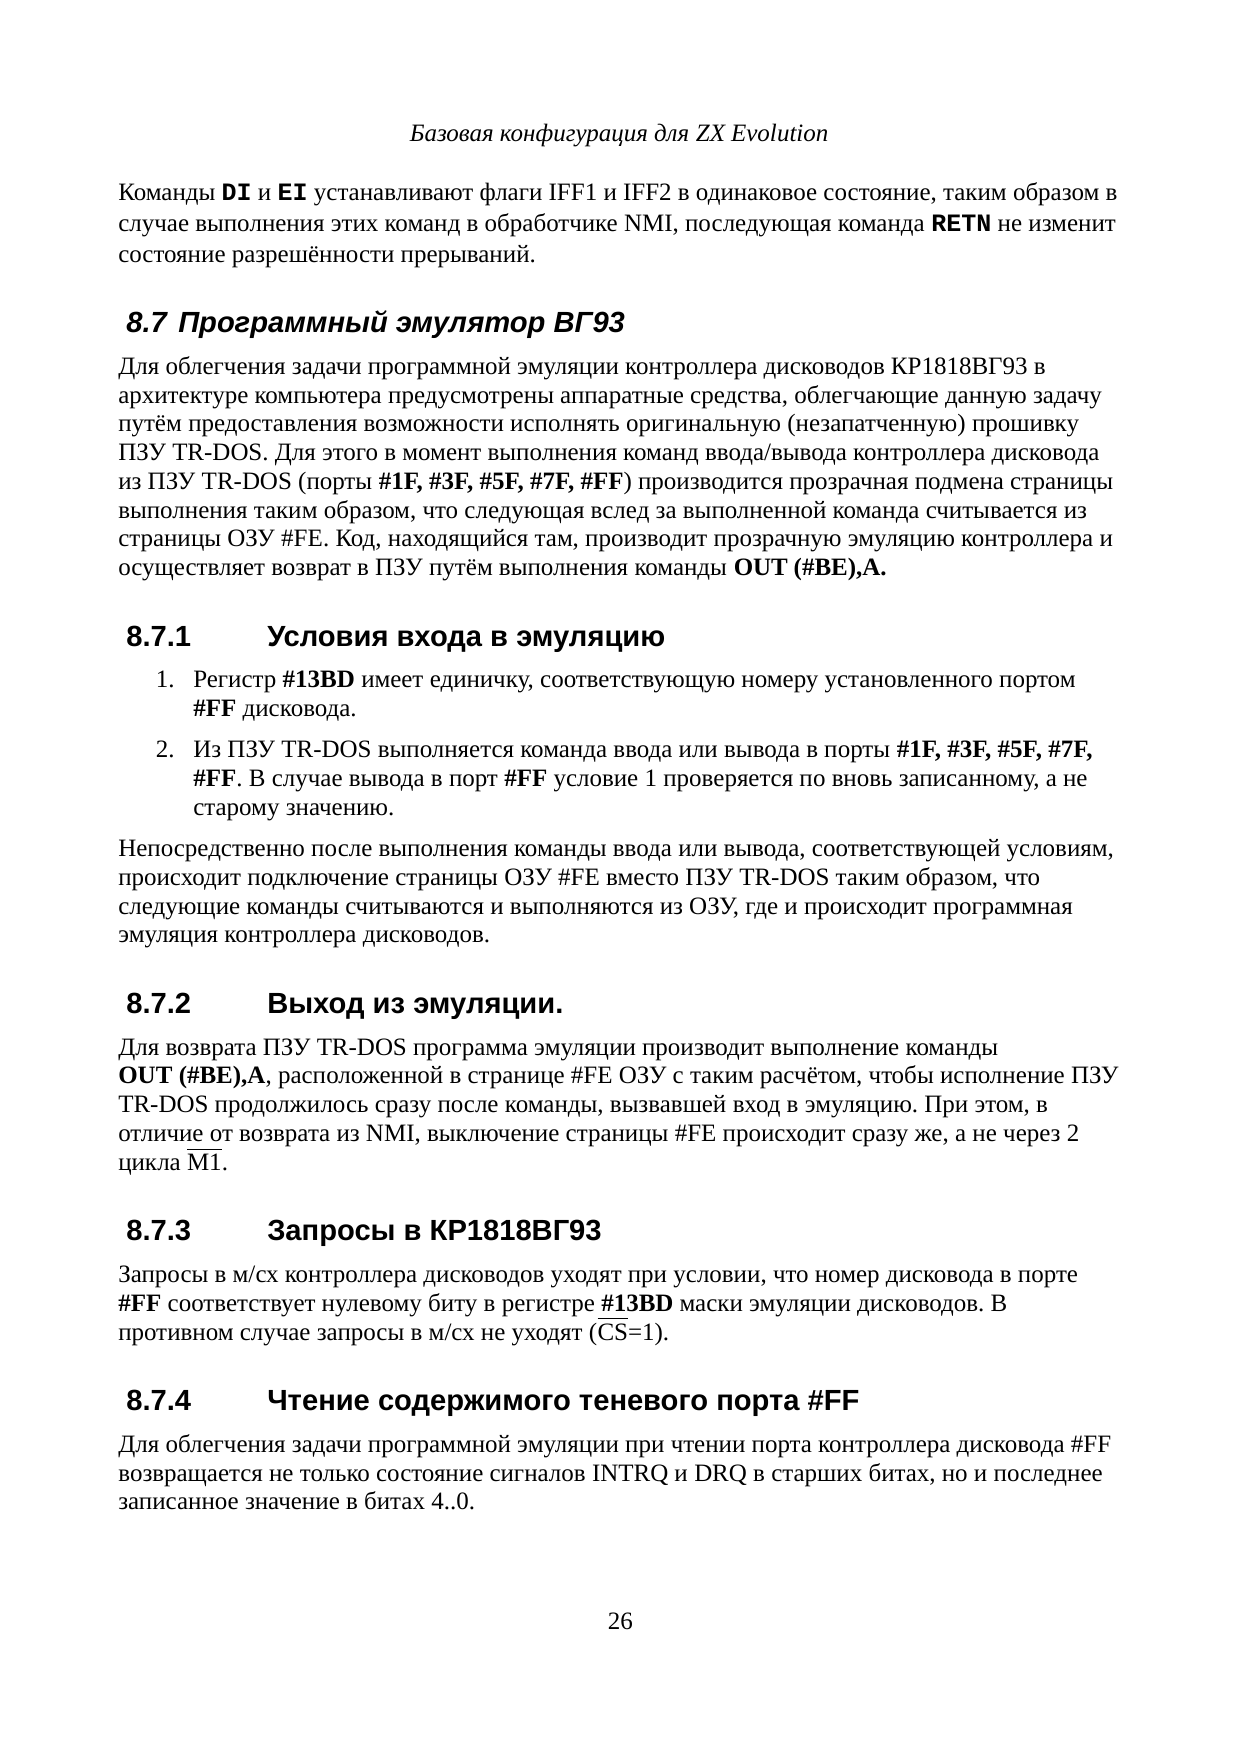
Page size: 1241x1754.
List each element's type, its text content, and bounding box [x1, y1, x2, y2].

text Для облегчения задачи программной эмуляции при чтении порта контроллера дисковода #FF возвращается не только состояние сигналов INTRQ и DRQ в старших битах, но и последнее записанное значение в битах 4..0. [118, 1429, 1122, 1515]
subtitle Программный эмулятор ВГ93 [118, 305, 1122, 338]
subtitle Выход из эмуляции. [118, 986, 1122, 1019]
text Команды DI и EI устанавливают флаги IFF1 и IFF2 в одинаковое состояние, таким образом в случае выполнения этих команд в обработчике NMI, последующая команда RETN не изменит состояние разрешённости прерываний. [118, 177, 1122, 267]
text Для возврата ПЗУ TR-DOS программа эмуляции производит выполнение команды OUT (#BE),A, расположенной в странице #FE ОЗУ с таким расчётом, чтобы исполнение ПЗУ TR-DOS продолжилось сразу после команды, вызвавшей вход в эмуляцию. При этом, в отличие от возврата из NMI, выключение страницы #FE происходит сразу же, а не через 2 цикла M1. [118, 1032, 1122, 1176]
subtitle Условия входа в эмуляцию [118, 618, 1122, 652]
text Непосредственно после выполнения команды ввода или вывода, соответствующей условиям, происходит подключение страницы ОЗУ #FE вместо ПЗУ TR-DOS таким образом, что следующие команды считываются и выполняются из ОЗУ, где и происходит программная эмуляция контроллера дисководов. [118, 833, 1122, 948]
list Регистр #13BD имеет единичку, соответствующую номеру установленного портом #FF дисковода. [156, 664, 1122, 722]
text Запросы в м/сх контроллера дисководов уходят при условии, что номер дисковода в порте #FF соответствует нулевому биту в регистре #13BD маски эмуляции дисководов. В противном случае запросы в м/сх не уходят (CS=1). [118, 1259, 1122, 1345]
subtitle Чтение содержимого теневого порта #FF [118, 1383, 1122, 1416]
list Из ПЗУ TR-DOS выполняется команда ввода или вывода в порты #1F, #3F, #5F, #7F, #FF. В случае вывода в порт #FF условие 1 проверяется по вновь записанному, а не старому значению. [156, 734, 1122, 821]
subtitle Запросы в КР1818ВГ93 [118, 1213, 1122, 1247]
text Для облегчения задачи программной эмуляции контроллера дисководов КР1818ВГ93 в архитектуре компьютера предусмотрены аппаратные средства, облегчающие данную задачу путём предоставления возможности исполнять оригинальную (незапатченную) прошивку ПЗУ TR-DOS. Для этого в момент выполнения команд ввода/вывода контроллера дисковода из ПЗУ TR-DOS (порты #1F, #3F, #5F, #7F, #FF) производится прозрачная подмена страницы выполнения таким образом, что следующая вслед за выполненной команда считывается из страницы ОЗУ #FE. Код, находящийся там, производит прозрачную эмуляцию контроллера и осуществляет возврат в ПЗУ путём выполнения команды OUT (#BE),A. [118, 351, 1122, 581]
